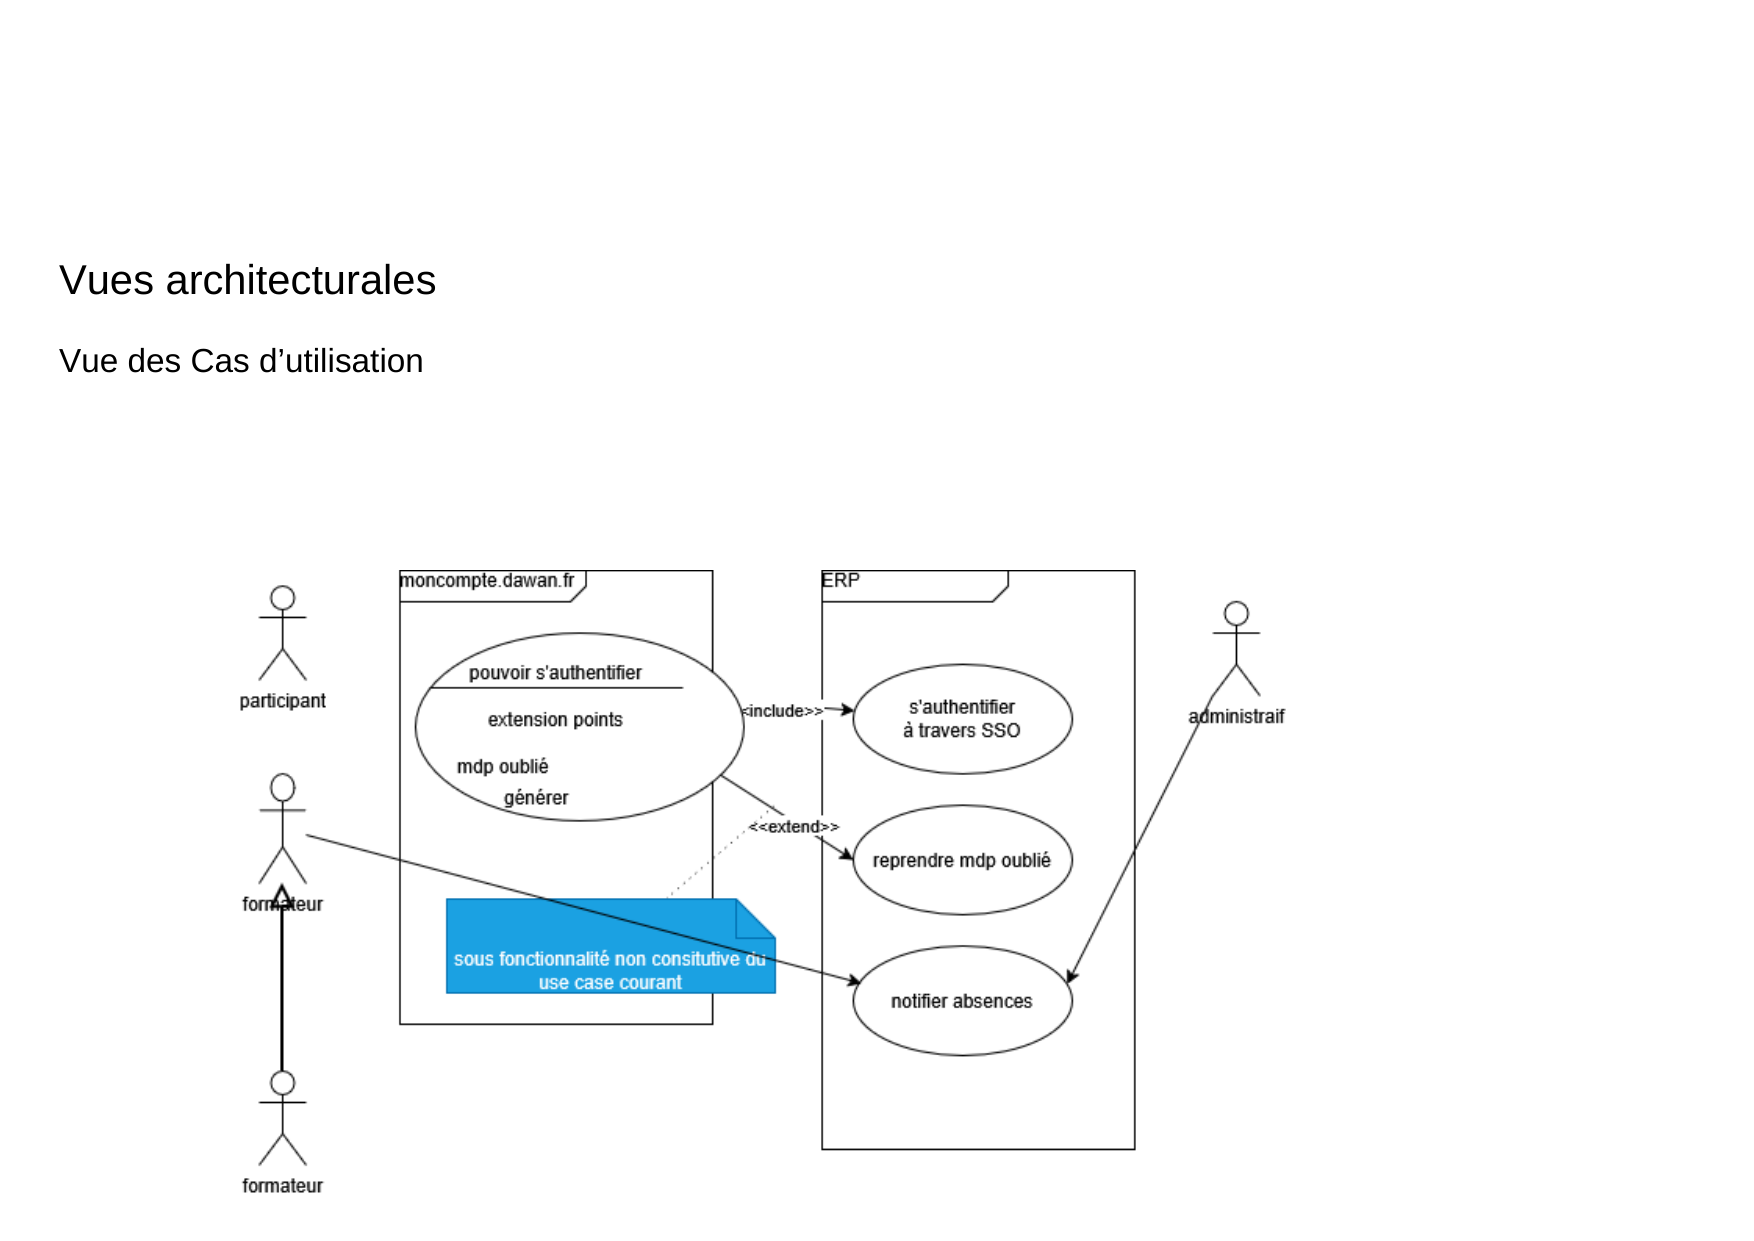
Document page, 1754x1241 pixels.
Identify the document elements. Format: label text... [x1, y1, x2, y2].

subtitle Vue des Cas d’utilisation [59, 341, 1695, 379]
picture [240, 570, 1286, 1199]
subtitle Vues architecturales [59, 255, 1695, 303]
